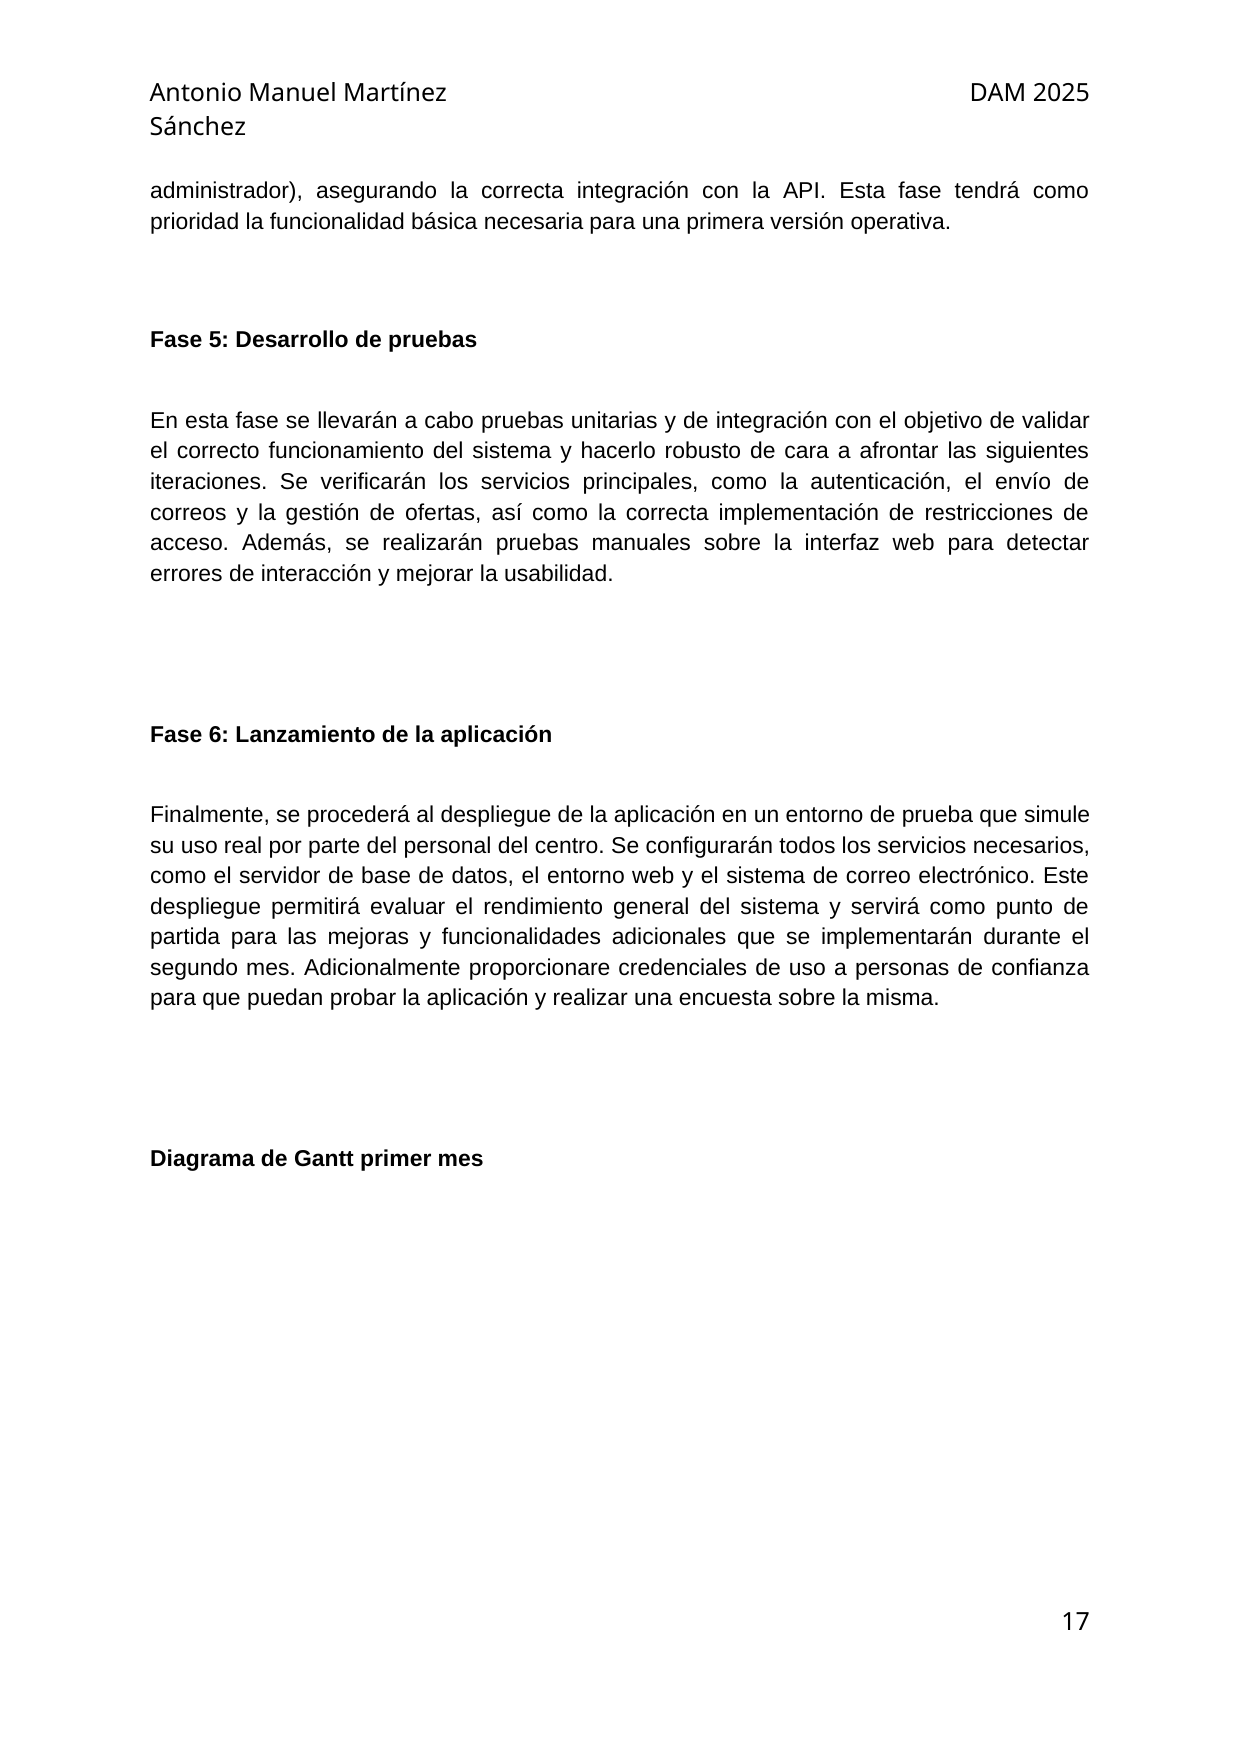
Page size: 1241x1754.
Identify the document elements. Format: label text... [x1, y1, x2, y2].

text Fase 6: Lanzamiento de la aplicación [150, 721, 1090, 747]
text En esta fase se llevarán a cabo pruebas unitarias y de integración con el objetivo de validar el correcto funcionamiento del sistema y hacerlo robusto de cara a afrontar las siguientes iteraciones. Se verificarán los servicios principales, como la autenticación, el envío de correos y la gestión de ofertas, así como la correcta implementación de restricciones de acceso. Además, se realizarán pruebas manuales sobre la interfaz web para detectar errores de interacción y mejorar la usabilidad. [150, 407, 1090, 586]
text Fase 5: Desarrollo de pruebas [150, 288, 1090, 353]
text administrador), asegurando la correcta integración con la API. Esta fase tendrá como prioridad la funcionalidad básica necesaria para una primera versión operativa. [150, 177, 1090, 234]
text Finalmente, se procederá al despliegue de la aplicación en un entorno de prueba que simule su uso real por parte del personal del centro. Se configurarán todos los servicios necesarios, como el servidor de base de datos, el entorno web y el sistema de correo electrónico. Este despliegue permitirá evaluar el rendimiento general del sistema y servirá como punto de partida para las mejoras y funcionalidades adicionales que se implementarán durante el segundo mes. Adicionalmente proporcionare credenciales de uso a personas de confianza para que puedan probar la aplicación y realizar una encuesta sobre la misma. [150, 801, 1090, 1011]
text Diagrama de Gantt primer mes [150, 1145, 1090, 1172]
